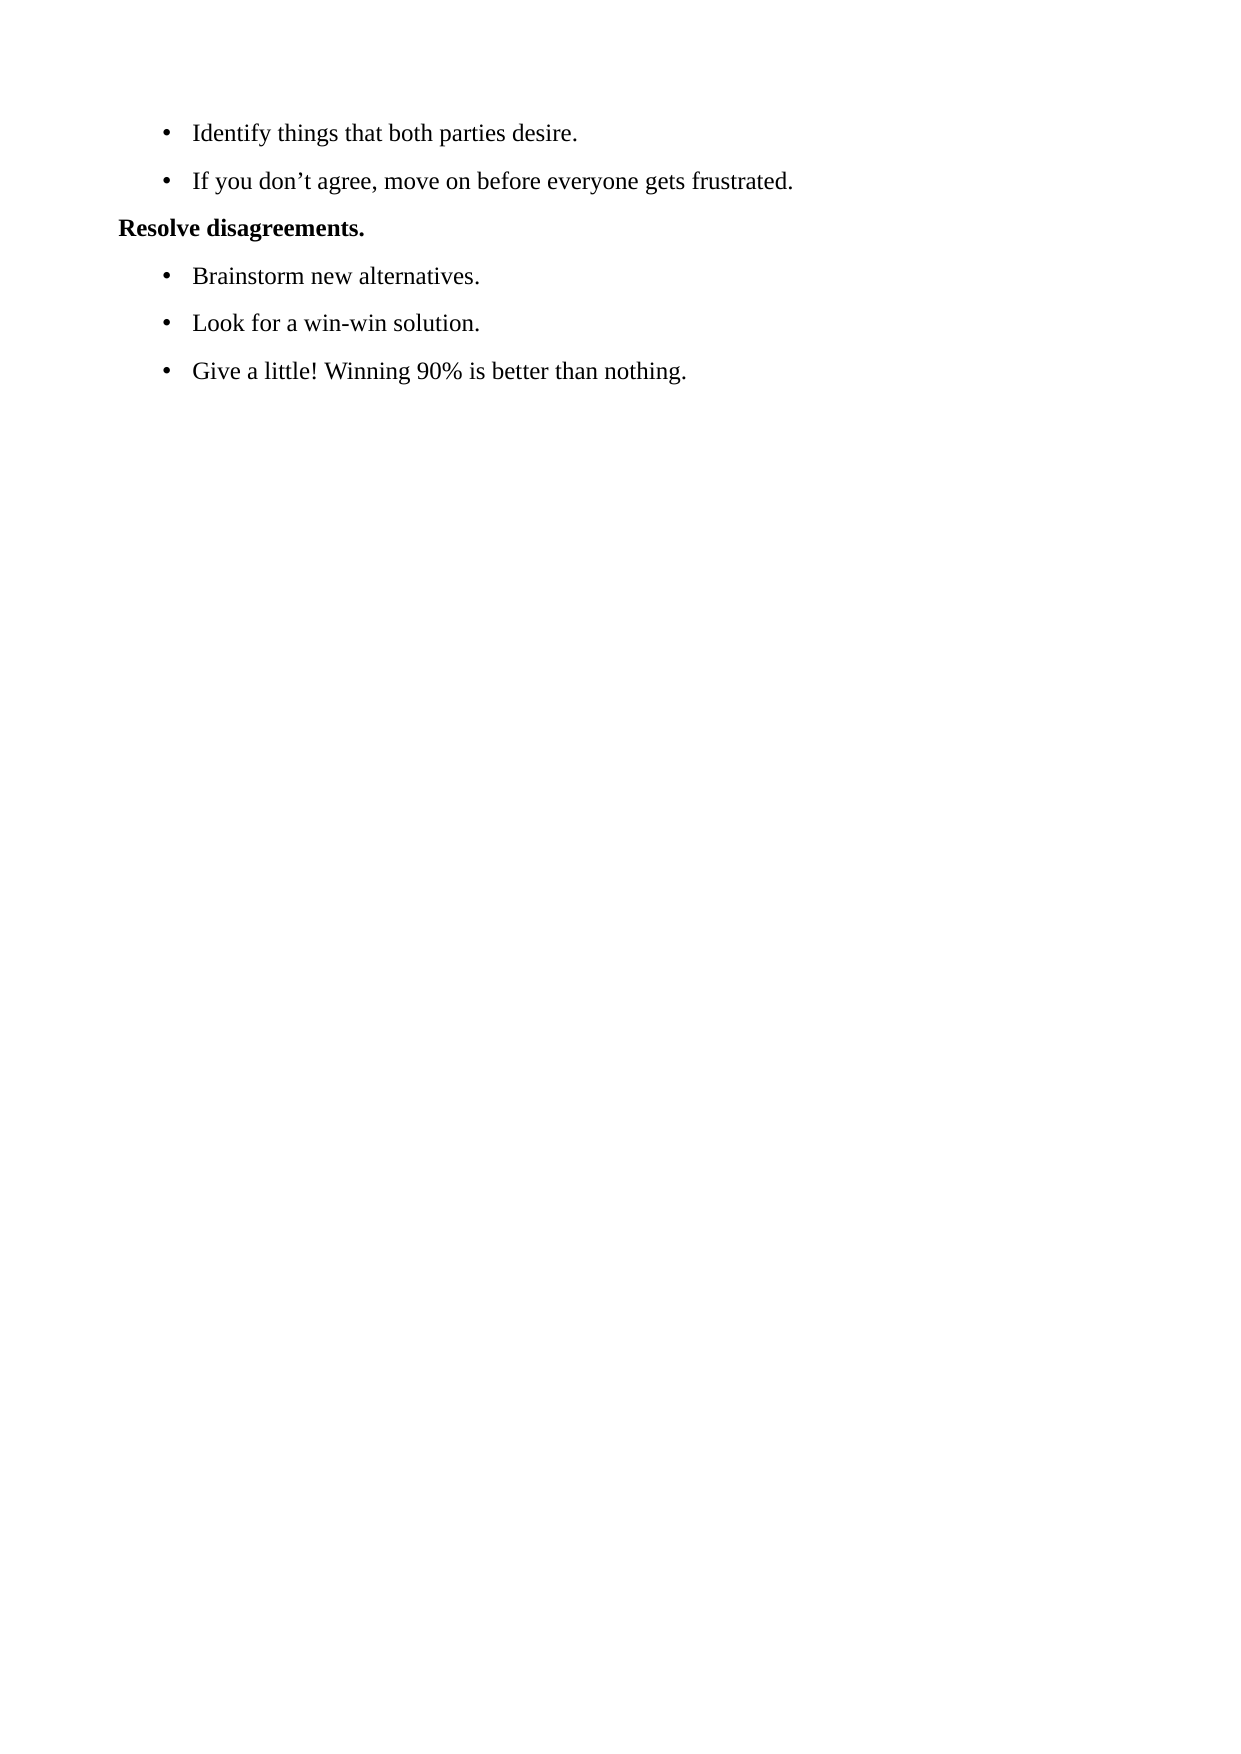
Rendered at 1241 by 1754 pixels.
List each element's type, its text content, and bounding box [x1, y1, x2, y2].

list Give a little! Winning 90% is better than nothing. [162, 356, 1122, 385]
list If you don’t agree, move on before everyone gets frustrated. [162, 166, 1122, 194]
list Identify things that both parties desire. [162, 118, 1122, 147]
text Resolve disagreements. [118, 213, 1122, 242]
list Look for a win-win solution. [162, 308, 1122, 337]
list Brainstorm new alternatives. [162, 261, 1122, 290]
